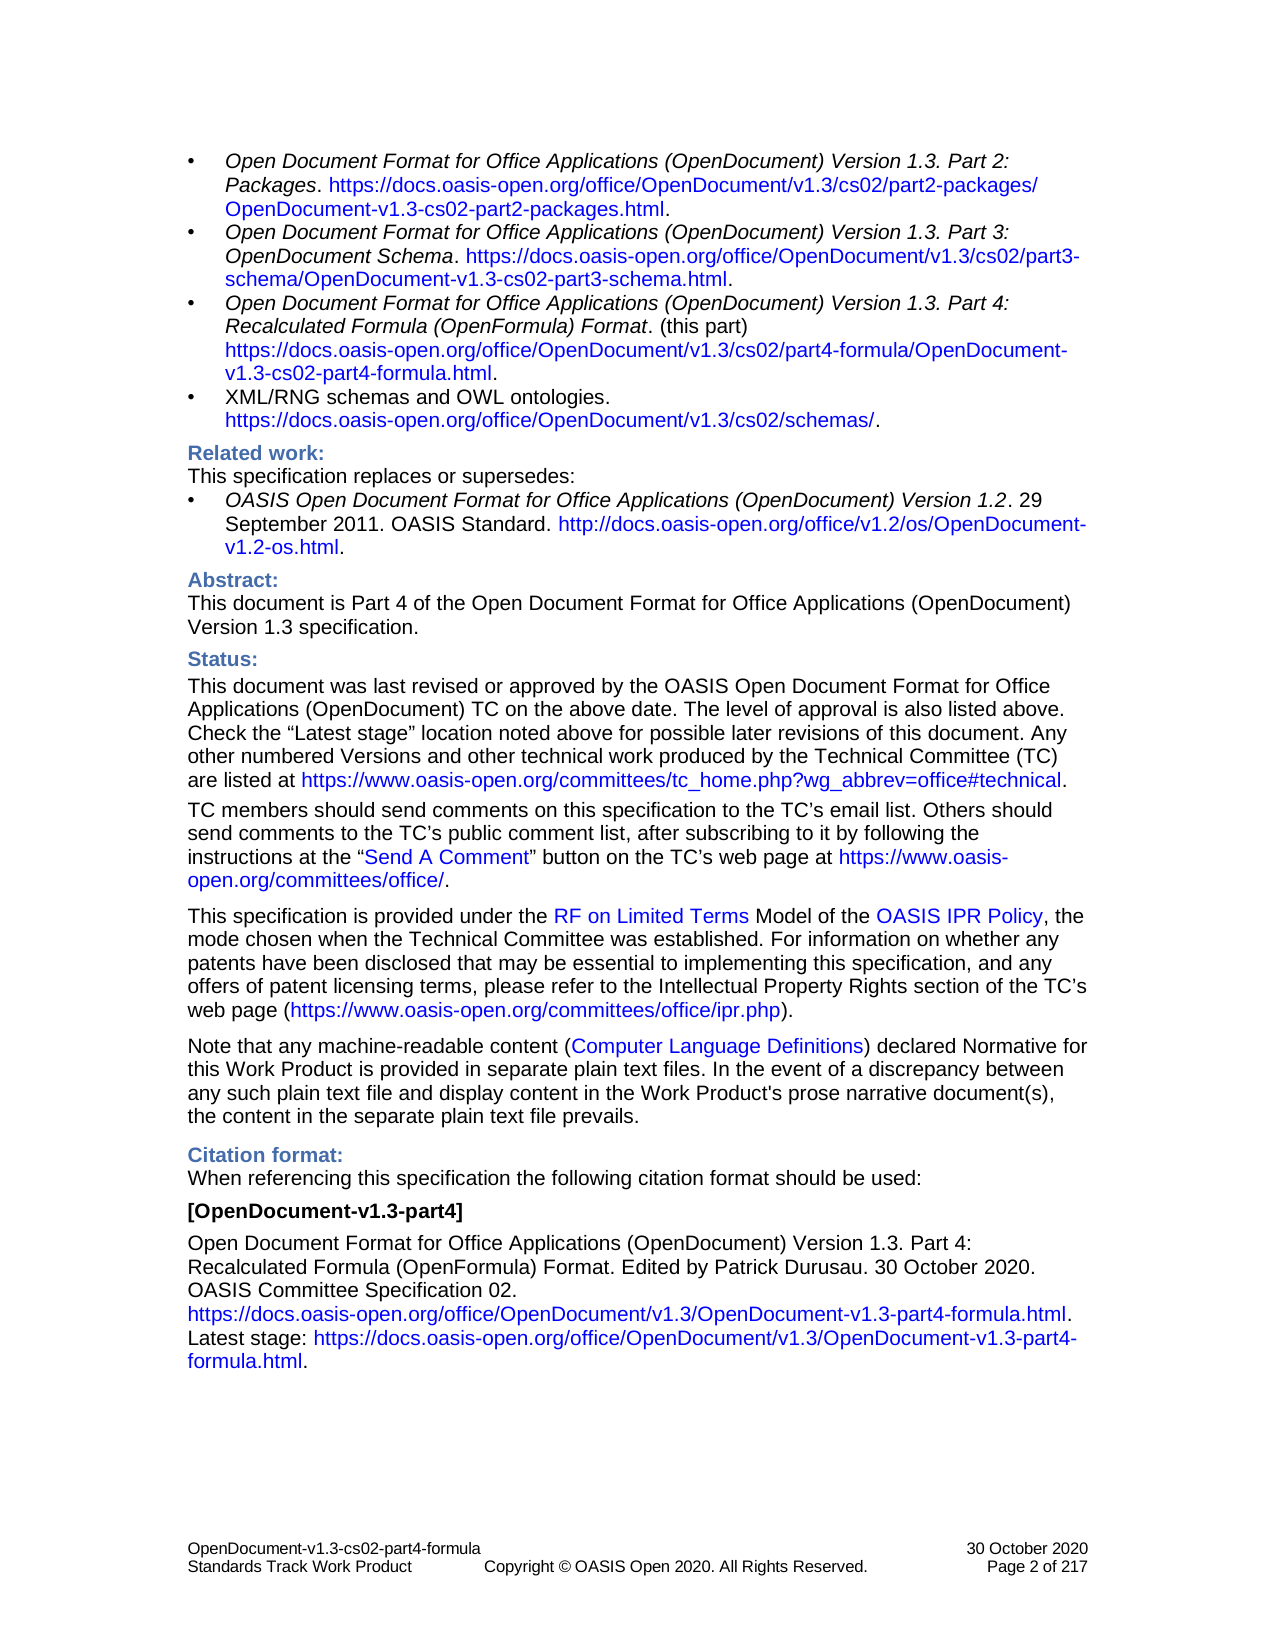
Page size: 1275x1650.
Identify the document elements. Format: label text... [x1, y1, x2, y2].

list OASIS Open Document Format for Office Applications (OpenDocument) Version 1.2. 29 September 2011. OASIS Standard. http://docs.oasis-open.org/office/v1.2/os/OpenDocument-v1.2-os.html. [187, 488, 1088, 559]
title When referencing this specification the following citation format should be used: [187, 1167, 1088, 1190]
list Open Document Format for Office Applications (OpenDocument) Version 1.3. Part 3: OpenDocument Schema. https://docs.oasis-open.org/office/OpenDocument/v1.3/cs02/part3-schema/OpenDocument-v1.3-cs02-part3-schema.html. [187, 221, 1088, 291]
title Abstract: [187, 568, 1088, 592]
title Status: [187, 648, 1088, 671]
text Open Document Format for Office Applications (OpenDocument) Version 1.3. Part 4: Recalculated Formula (OpenFormula) Format. Edited by Patrick Durusau. 30 October 2020. OASIS Committee Specification 02. https://docs.oasis-open.org/office/OpenDocument/v1.3/OpenDocument-v1.3-part4-formula.html. Latest stage: https://docs.oasis-open.org/office/OpenDocument/v1.3/OpenDocument-v1.3-part4-formula.html. [187, 1232, 1088, 1373]
text This document is Part 4 of the Open Document Format for Office Applications (OpenDocument) Version 1.3 specification. [187, 592, 1088, 639]
title Citation format: [187, 1143, 1088, 1167]
title [OpenDocument-v1.3-part4] [187, 1199, 1088, 1223]
text This document was last revised or approved by the OASIS Open Document Format for Office Applications (OpenDocument) TC on the above date. The level of approval is also listed above. Check the “Latest stage” location noted above for possible later revisions of this document. Any other numbered Versions and other technical work produced by the Technical Committee (TC) are listed at https://www.oasis-open.org/committees/tc_home.php?wg_abbrev=office#technical. [187, 674, 1088, 792]
title Related work: [187, 441, 1088, 465]
list Open Document Format for Office Applications (OpenDocument) Version 1.3. Part 2: Packages. https://docs.oasis-open.org/office/OpenDocument/v1.3/cs02/part2-packages/OpenDocument-v1.3-cs02-part2-packages.html. [187, 150, 1088, 221]
list XML/RNG schemas and OWL ontologies. https://docs.oasis-open.org/office/OpenDocument/v1.3/cs02/schemas/. [187, 385, 1088, 432]
text This specification is provided under the RF on Limited Terms Model of the OASIS IPR Policy, the mode chosen when the Technical Committee was established. For information on whether any patents have been disclosed that may be essential to implementing this specification, and any offers of patent licensing terms, please refer to the Intellectual Property Rights section of the TC’s web page (https://www.oasis-open.org/committees/office/ipr.php). [187, 904, 1088, 1022]
title This specification replaces or supersedes: [187, 465, 1088, 488]
list Open Document Format for Office Applications (OpenDocument) Version 1.3. Part 4: Recalculated Formula (OpenFormula) Format. (this part) https://docs.oasis-open.org/office/OpenDocument/v1.3/cs02/part4-formula/OpenDocument-v1.3-cs02-part4-formula.html. [187, 291, 1088, 385]
text TC members should send comments on this specification to the TC’s email list. Others should send comments to the TC’s public comment list, after subscribing to it by following the instructions at the “Send A Comment” button on the TC’s web page at https://www.oasis-open.org/committees/office/. [187, 798, 1088, 892]
text Note that any machine-readable content (Computer Language Definitions) declared Normative for this Work Product is provided in separate plain text files. In the event of a discrepancy between any such plain text file and display content in the Work Product's prose narrative document(s), the content in the separate plain text file prevails. [187, 1034, 1088, 1128]
